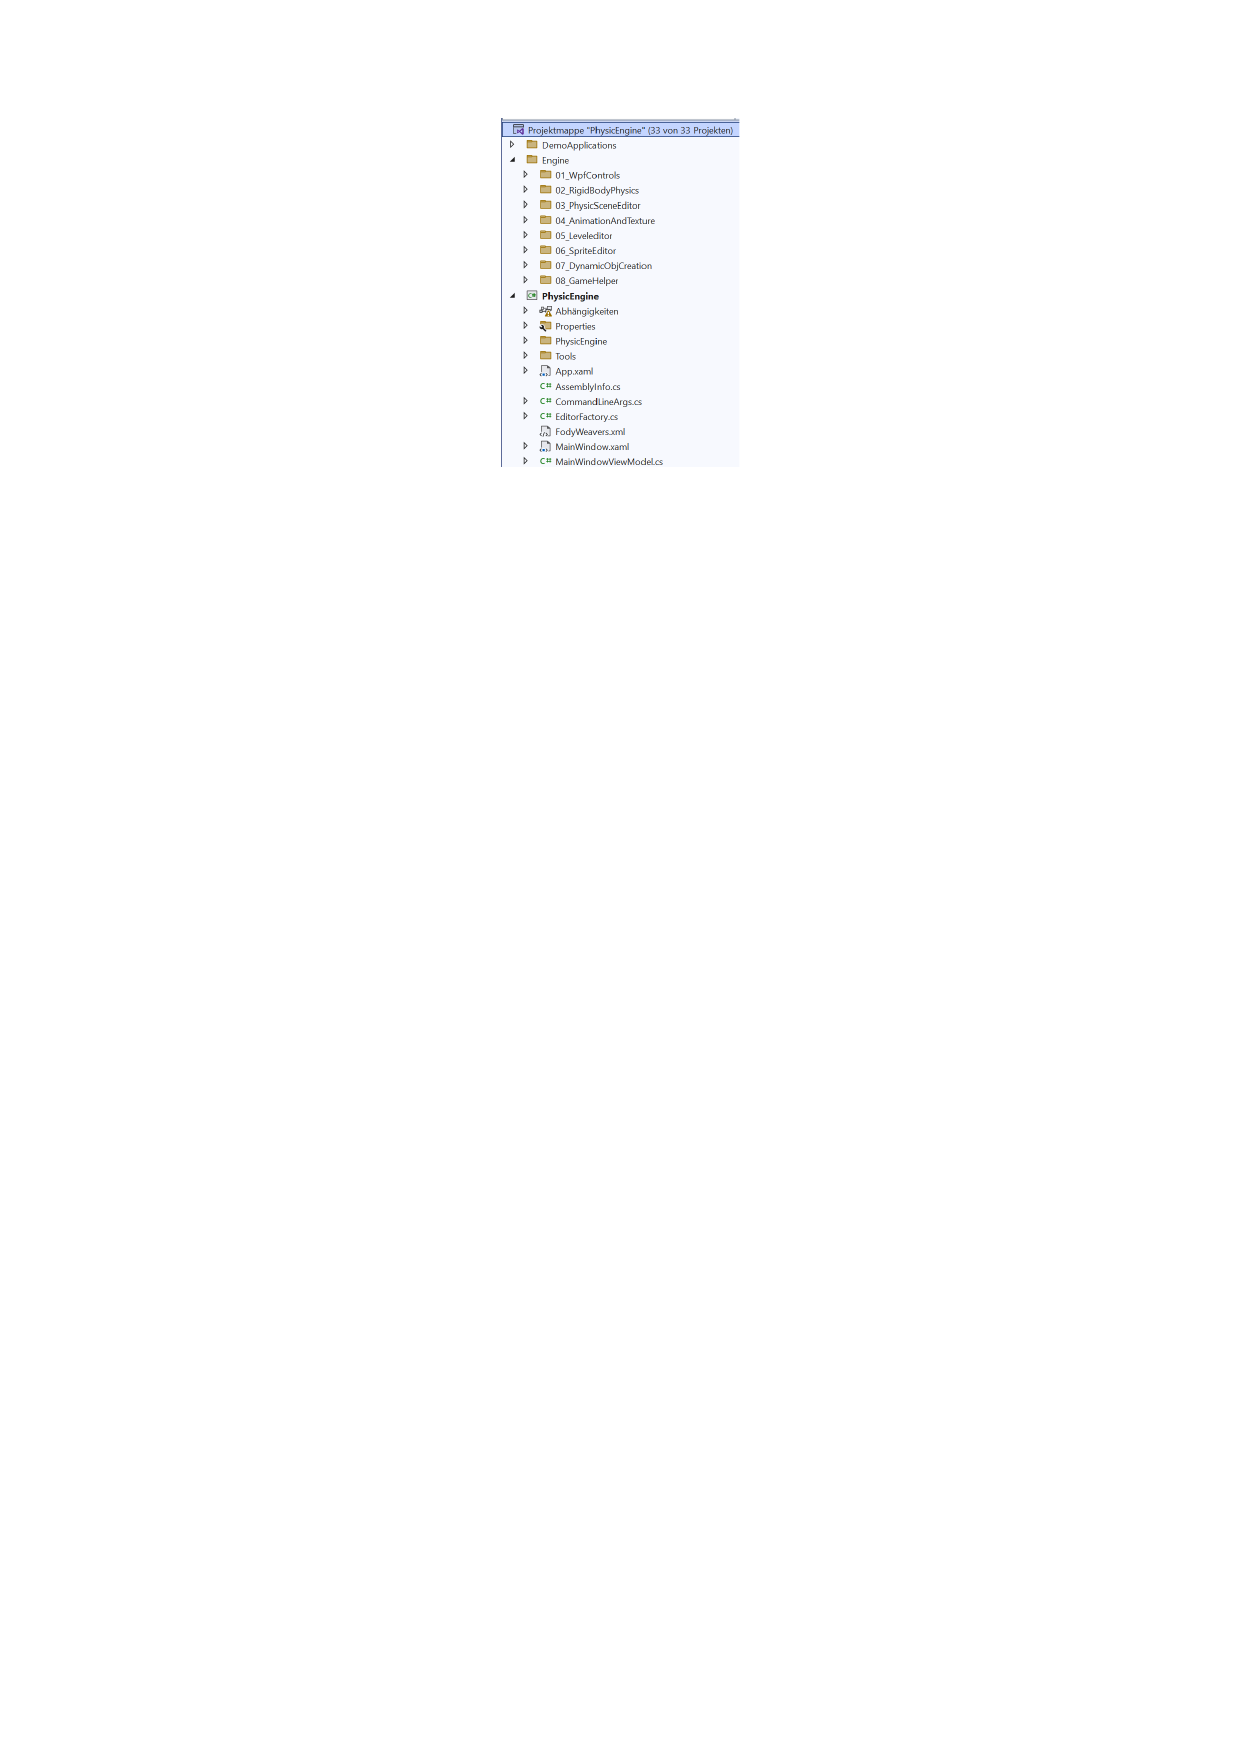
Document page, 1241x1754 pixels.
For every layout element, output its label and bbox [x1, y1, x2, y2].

picture [501, 118, 740, 467]
